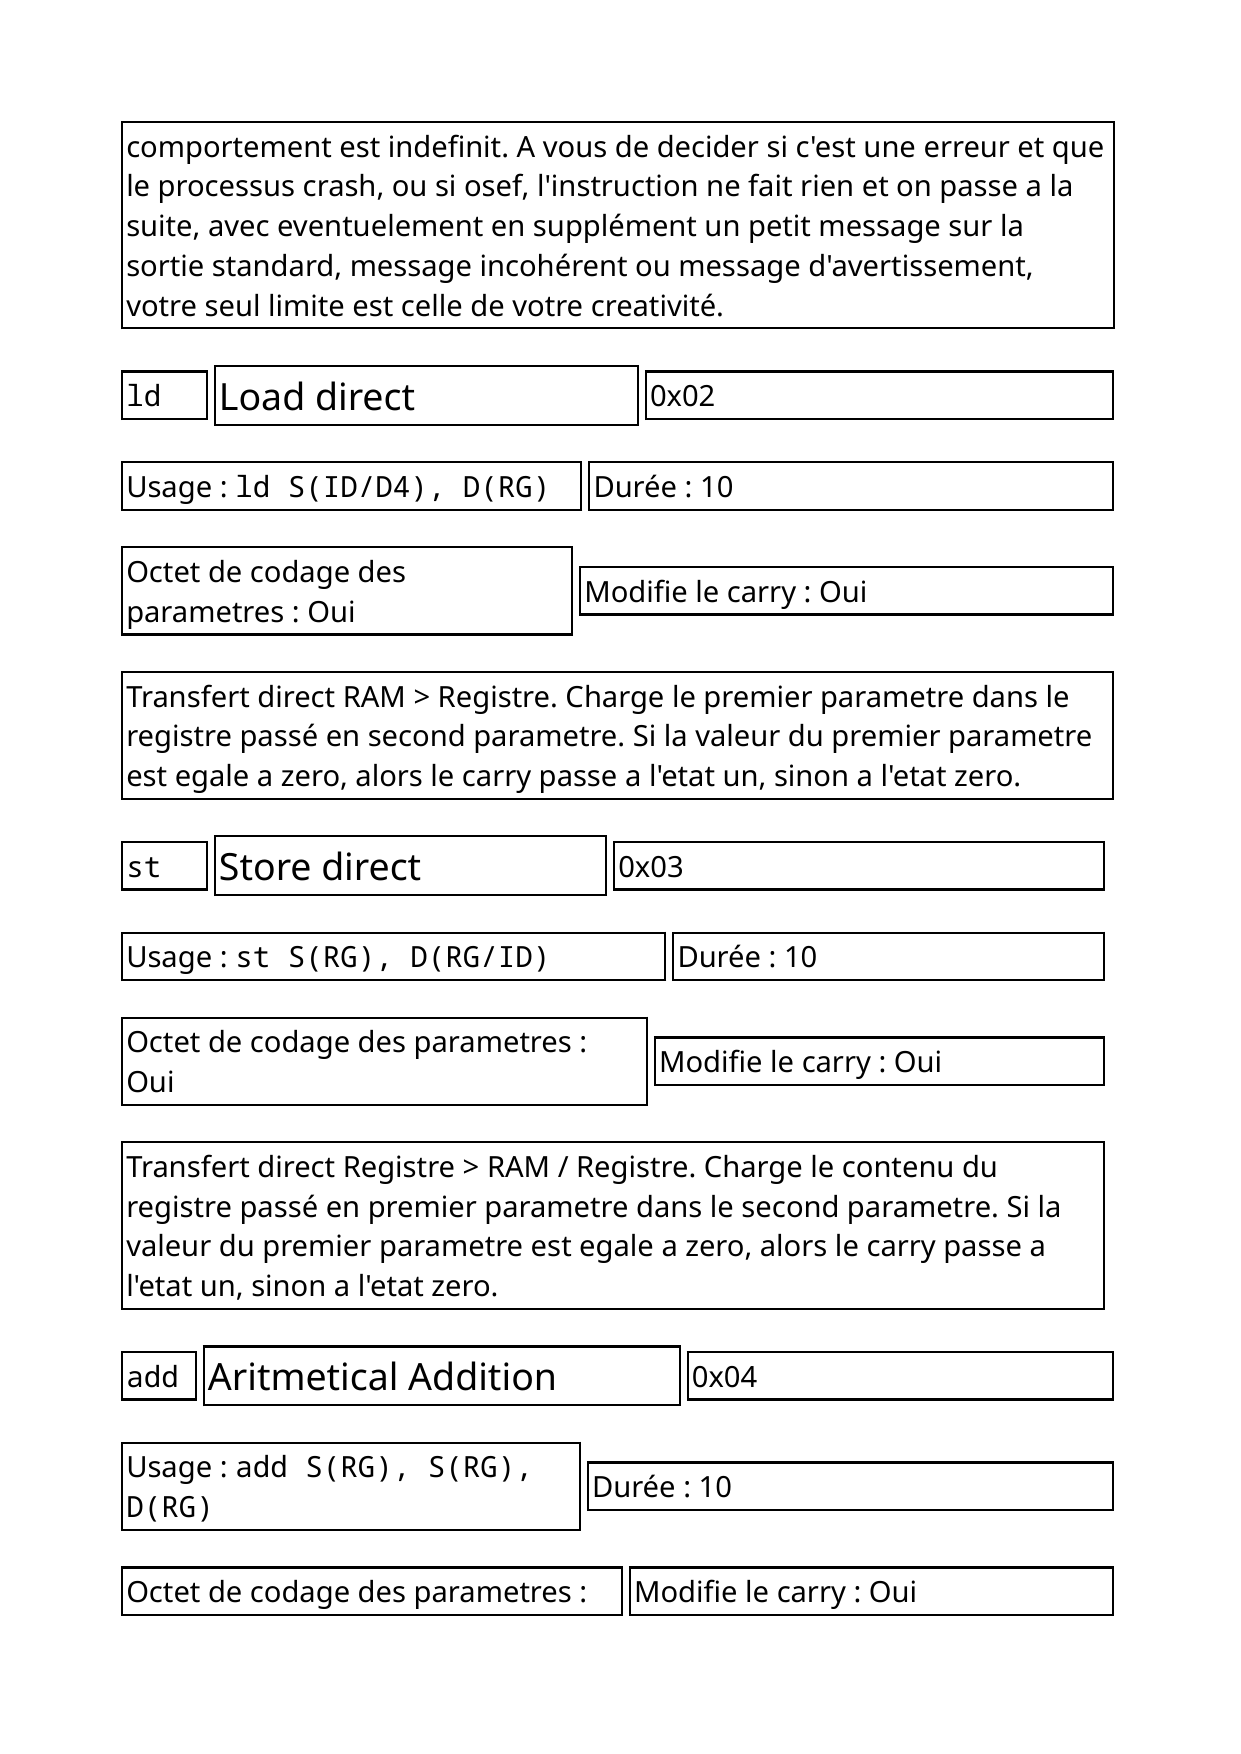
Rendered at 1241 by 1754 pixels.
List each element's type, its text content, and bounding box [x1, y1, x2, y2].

table_cell Modifie le carry : Oui [576, 543, 1117, 668]
table_header Load direct [211, 362, 642, 458]
table_cell Usage : st S(RG), D(RG/ID) [118, 929, 669, 1014]
table_header st [118, 832, 211, 929]
table_header 0x04 [684, 1343, 1117, 1439]
table_header ld [118, 362, 211, 458]
table_cell Modifie le carry : Oui [626, 1564, 1117, 1619]
table_cell Octet de codage des parametres : Oui [118, 543, 576, 668]
table_header 0x03 [610, 832, 1108, 929]
table_cell Usage : add S(RG), S(RG), D(RG) [118, 1439, 584, 1563]
table_cell Transfert direct Registre > RAM / Registre. Charge le contenu du registre passé en premier parametre dans le second parametre. Si la valeur du premier parametre est egale a zero, alors le carry passe a l'etat un, sinon a l'etat zero. [118, 1138, 1108, 1342]
table_header add [118, 1343, 200, 1439]
table_cell Usage : ld S(ID/D4), D(RG) [118, 458, 585, 543]
table_cell comportement est indefinit. A vous de decider si c'est une erreur et que le processus crash, ou si osef, l'instruction ne fait rien et on passe a la suite, avec eventuelement en supplément un petit message sur la sortie standard, message incohérent ou message d'avertissement, votre seul limite est celle de votre creativité. [118, 118, 1118, 362]
table_cell Octet de codage des parametres : [118, 1564, 626, 1619]
table_cell Transfert direct RAM > Registre. Charge le premier parametre dans le registre passé en second parametre. Si la valeur du premier parametre est egale a zero, alors le carry passe a l'etat un, sinon a l'etat zero. [118, 668, 1117, 832]
table_cell Modifie le carry : Oui [651, 1014, 1108, 1138]
table_cell Octet de codage des parametres : Oui [118, 1014, 651, 1138]
table_header Aritmetical Addition [200, 1343, 684, 1439]
table_cell Durée : 10 [669, 929, 1108, 1014]
table_header 0x02 [642, 362, 1117, 458]
table_cell Durée : 10 [585, 458, 1117, 543]
table_header Store direct [211, 832, 610, 929]
table_cell Durée : 10 [584, 1439, 1117, 1563]
